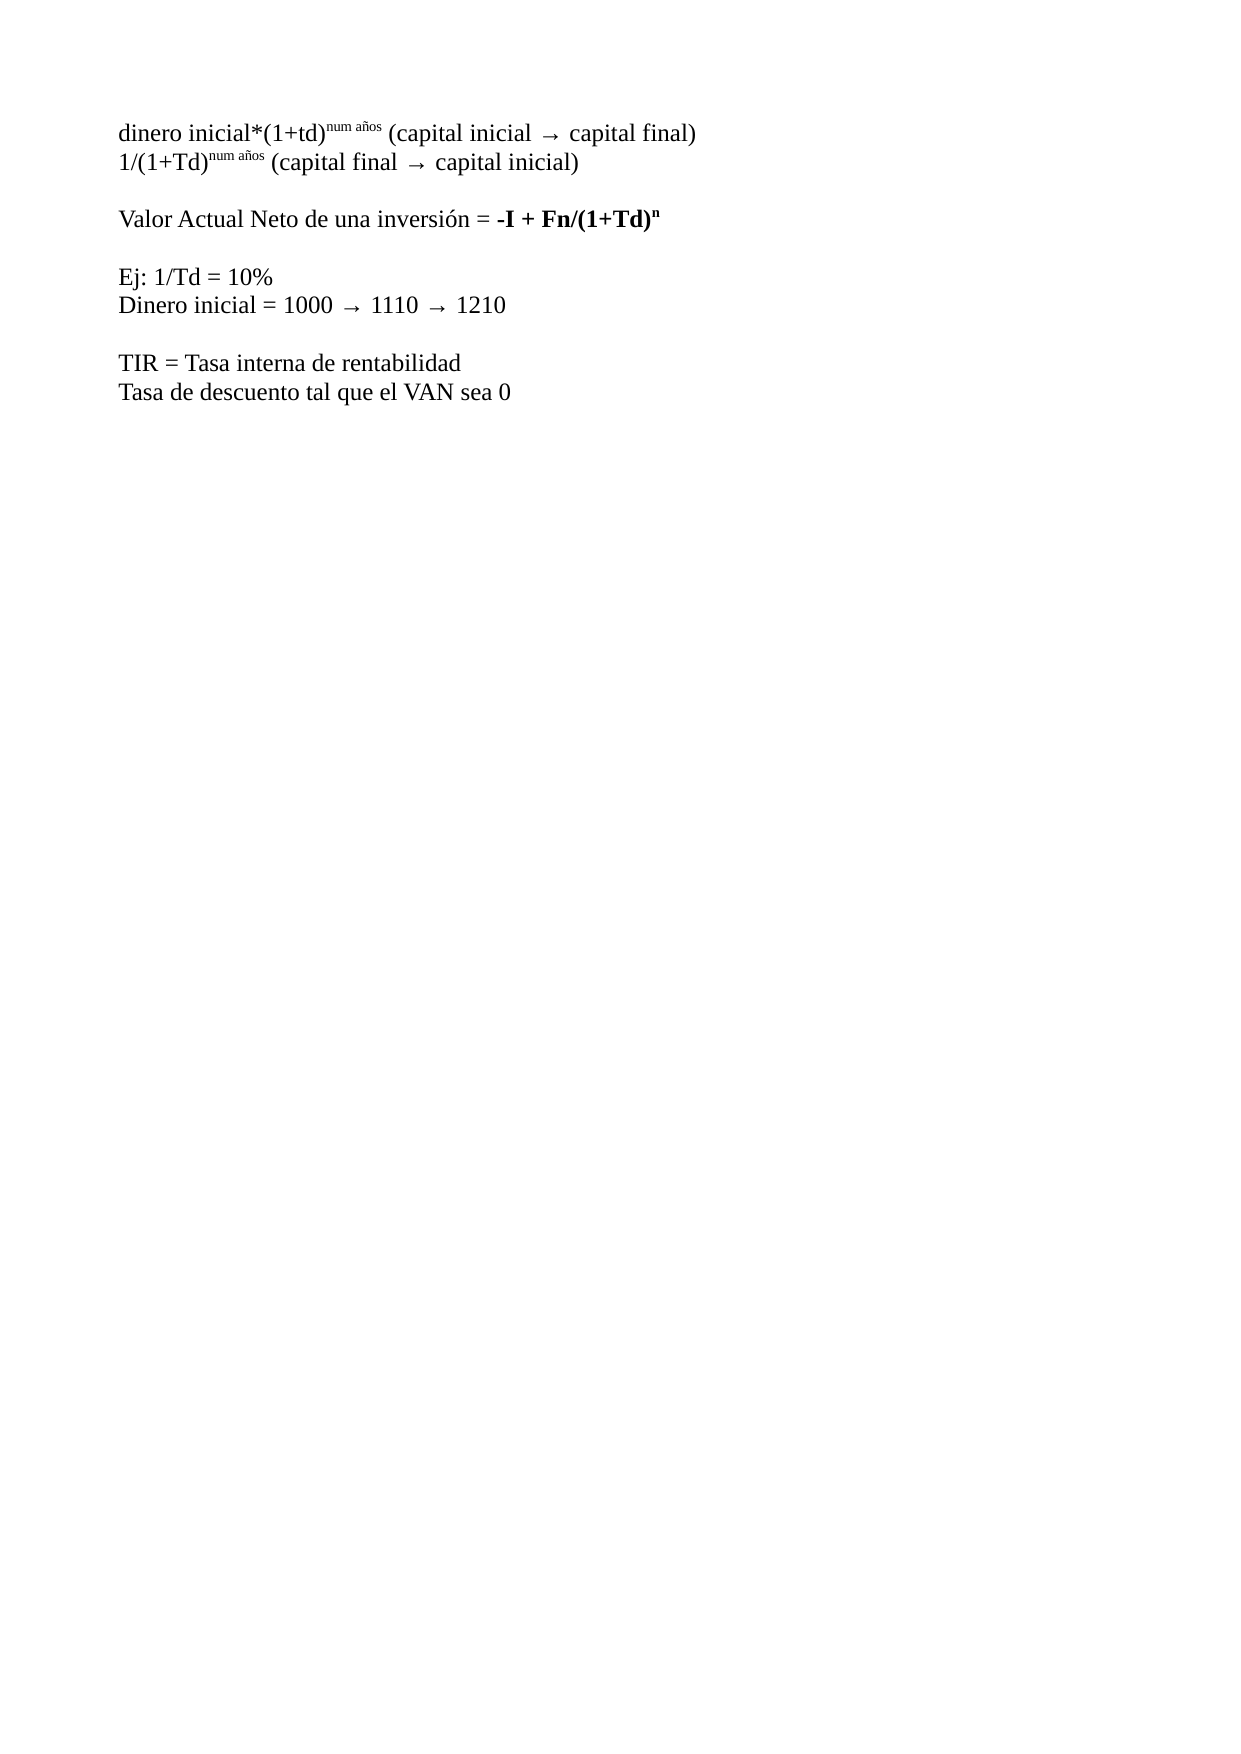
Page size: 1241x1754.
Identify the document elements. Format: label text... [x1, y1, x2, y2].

text Valor Actual Neto de una inversión = -I + Fn/(1+Td)n [118, 204, 1122, 233]
text Dinero inicial = 1000 → 1110 → 1210 [118, 291, 1122, 319]
text TIR = Tasa interna de rentabilidad [118, 348, 1122, 377]
text dinero inicial*(1+td)num años (capital inicial → capital final) [118, 118, 1122, 147]
text Ej: 1/Td = 10% [118, 262, 1122, 291]
text 1/(1+Td)num años (capital final → capital inicial) [118, 147, 1122, 176]
text Tasa de descuento tal que el VAN sea 0 [118, 377, 1122, 406]
